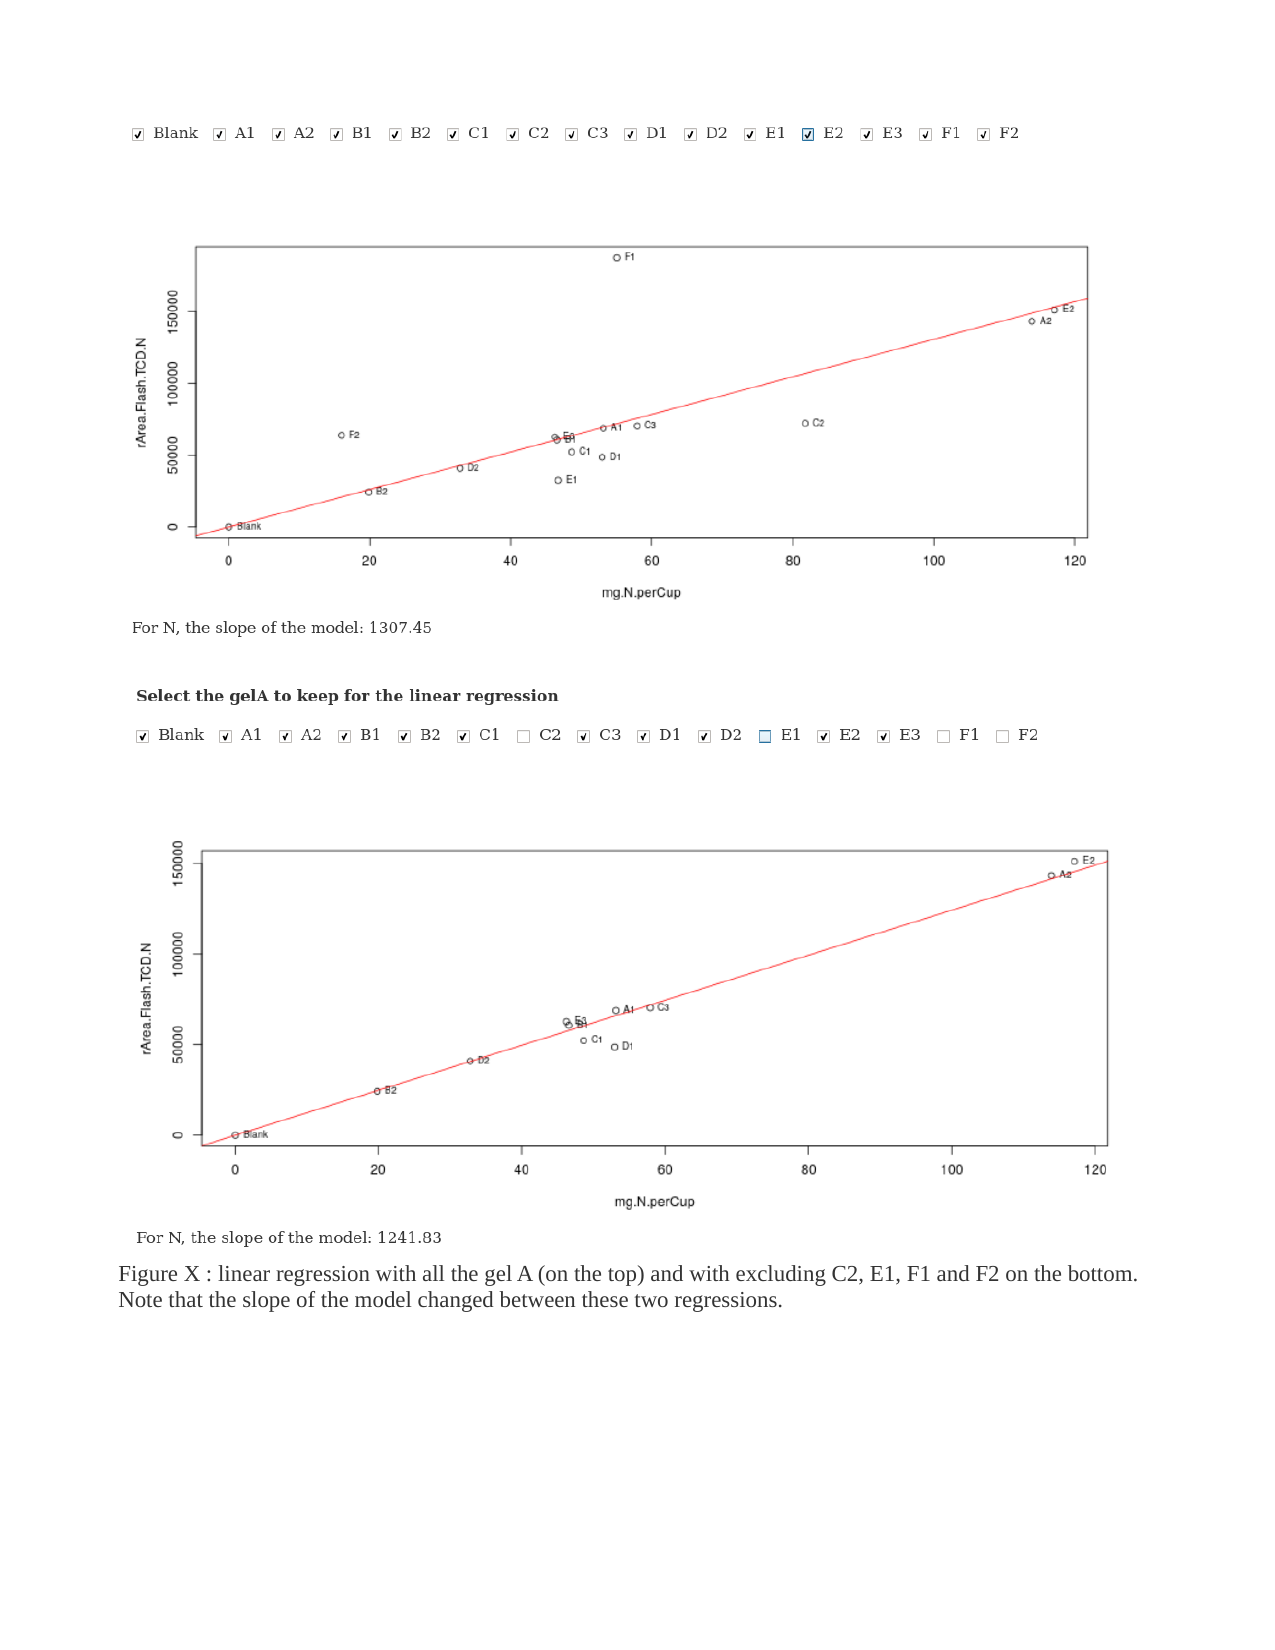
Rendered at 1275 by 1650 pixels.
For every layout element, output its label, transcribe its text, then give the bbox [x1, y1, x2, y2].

picture [115, 108, 1138, 648]
picture [112, 677, 1152, 1261]
text Figure X : linear regression with all the gel A (on the top) and with excluding C2, E1, F1 and F2 on the bottom. Note that the slope of the model changed between these two regressions. [118, 673, 1157, 1313]
